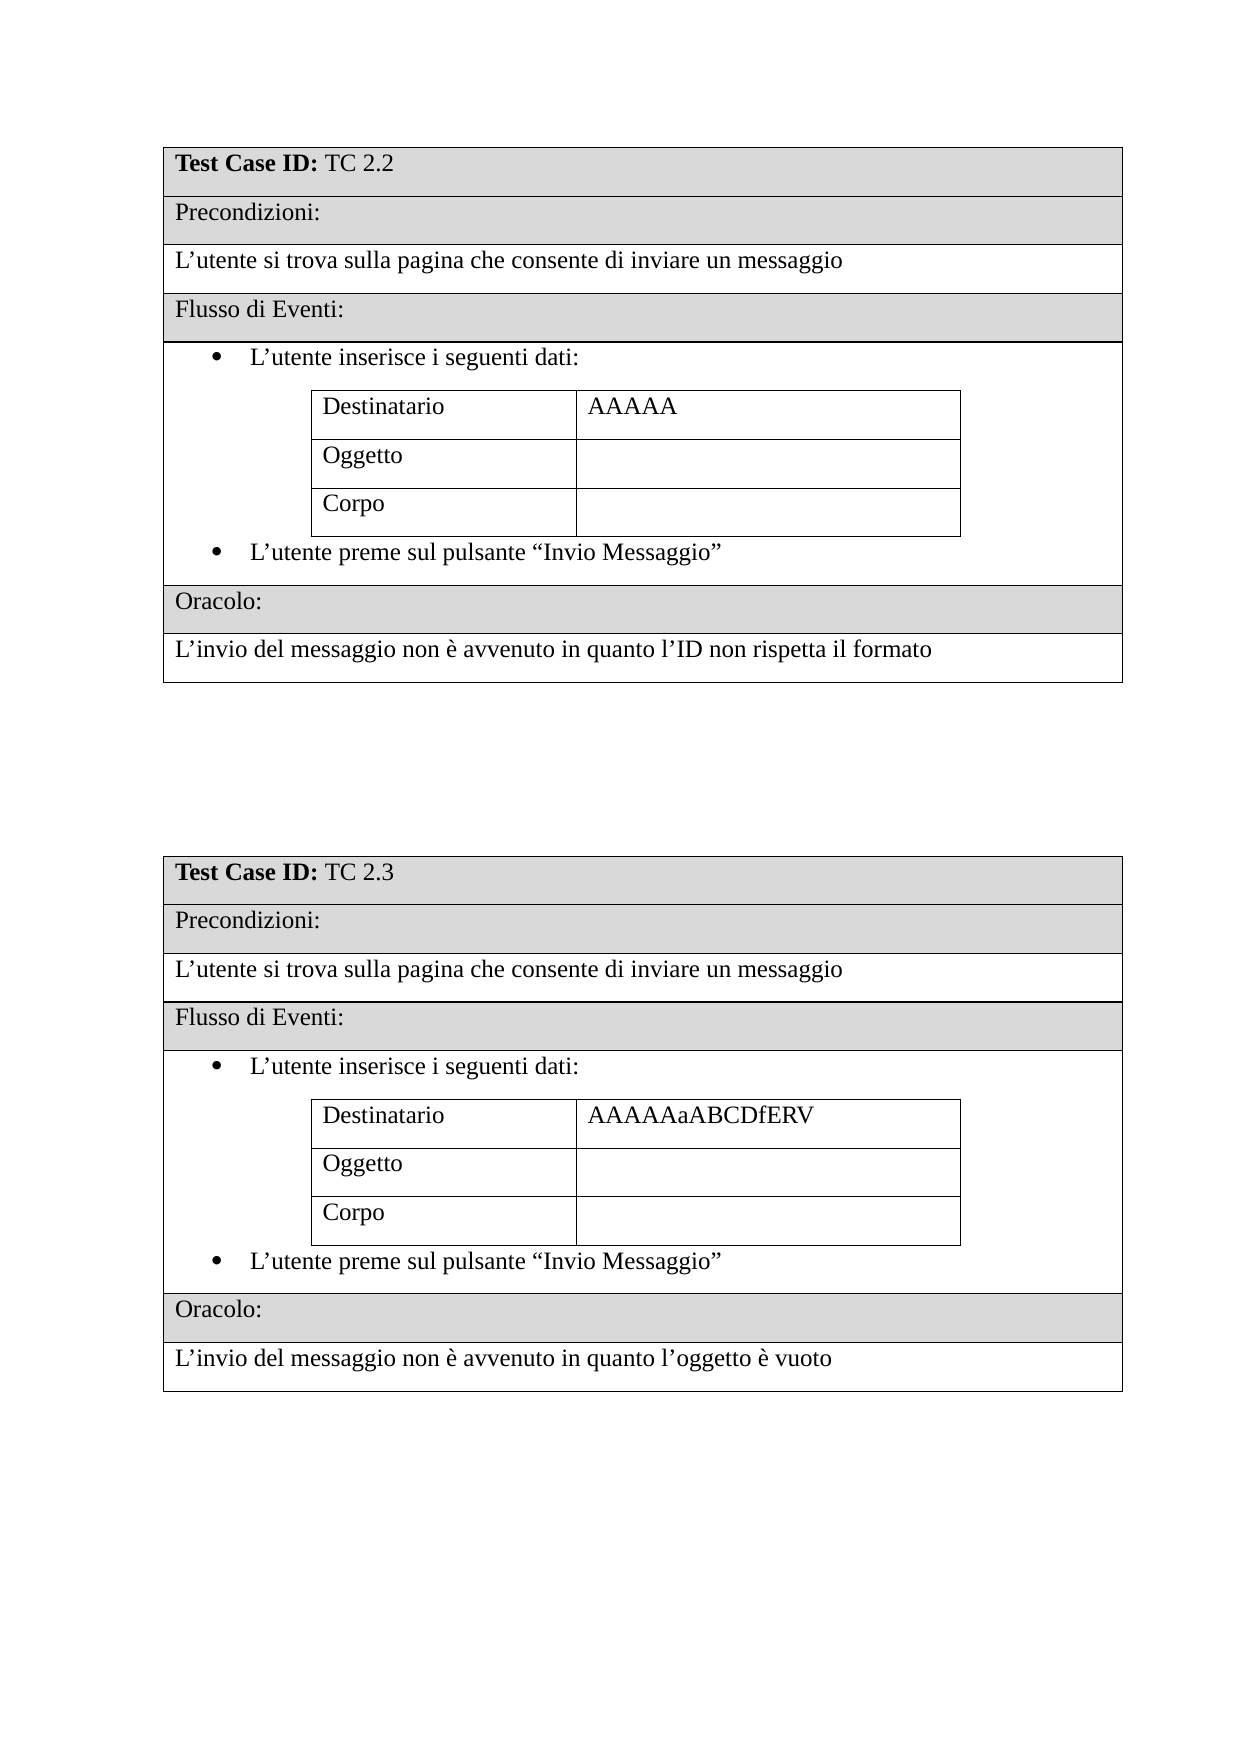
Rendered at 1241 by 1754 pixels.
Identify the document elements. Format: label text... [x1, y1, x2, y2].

table_cell [577, 489, 960, 536]
table_cell Precondizioni: [164, 197, 1122, 244]
table_cell Flusso di Eventi: [164, 1003, 1122, 1050]
table_cell Oggetto [312, 440, 576, 487]
table_header Test Case ID: TC 2.3 [164, 857, 1122, 904]
table_cell Oracolo: [164, 1294, 1122, 1342]
table_cell L’utente si trova sulla pagina che consente di inviare un messaggio [164, 245, 1122, 293]
table_cell Oracolo: [164, 586, 1122, 633]
table_cell L’invio del messaggio non è avvenuto in quanto l’ID non rispetta il formato [164, 634, 1122, 682]
table_cell L’invio del messaggio non è avvenuto in quanto l’oggetto è vuoto [164, 1343, 1122, 1391]
table_header AAAAAaABCDfERV [577, 1100, 960, 1147]
table_header AAAAA [577, 391, 960, 439]
table_header Destinatario [312, 1100, 576, 1147]
table_cell Precondizioni: [164, 905, 1122, 953]
table_cell L’utente inserisce i seguenti dati: L’utente preme sul pulsante “Invio Messaggio” [164, 343, 1122, 585]
table_cell Corpo [312, 1197, 576, 1245]
table_cell Corpo [312, 489, 576, 536]
table_cell [577, 1197, 960, 1245]
table_cell [577, 440, 960, 487]
table_cell Oggetto [312, 1149, 576, 1196]
table_cell L’utente si trova sulla pagina che consente di inviare un messaggio [164, 954, 1122, 1001]
table_cell Flusso di Eventi: [164, 294, 1122, 341]
table_header Test Case ID: TC 2.2 [164, 148, 1122, 196]
table_cell [577, 1149, 960, 1196]
table_cell L’utente inserisce i seguenti dati: L’utente preme sul pulsante “Invio Messaggio” [164, 1051, 1122, 1293]
table_header Destinatario [312, 391, 576, 439]
